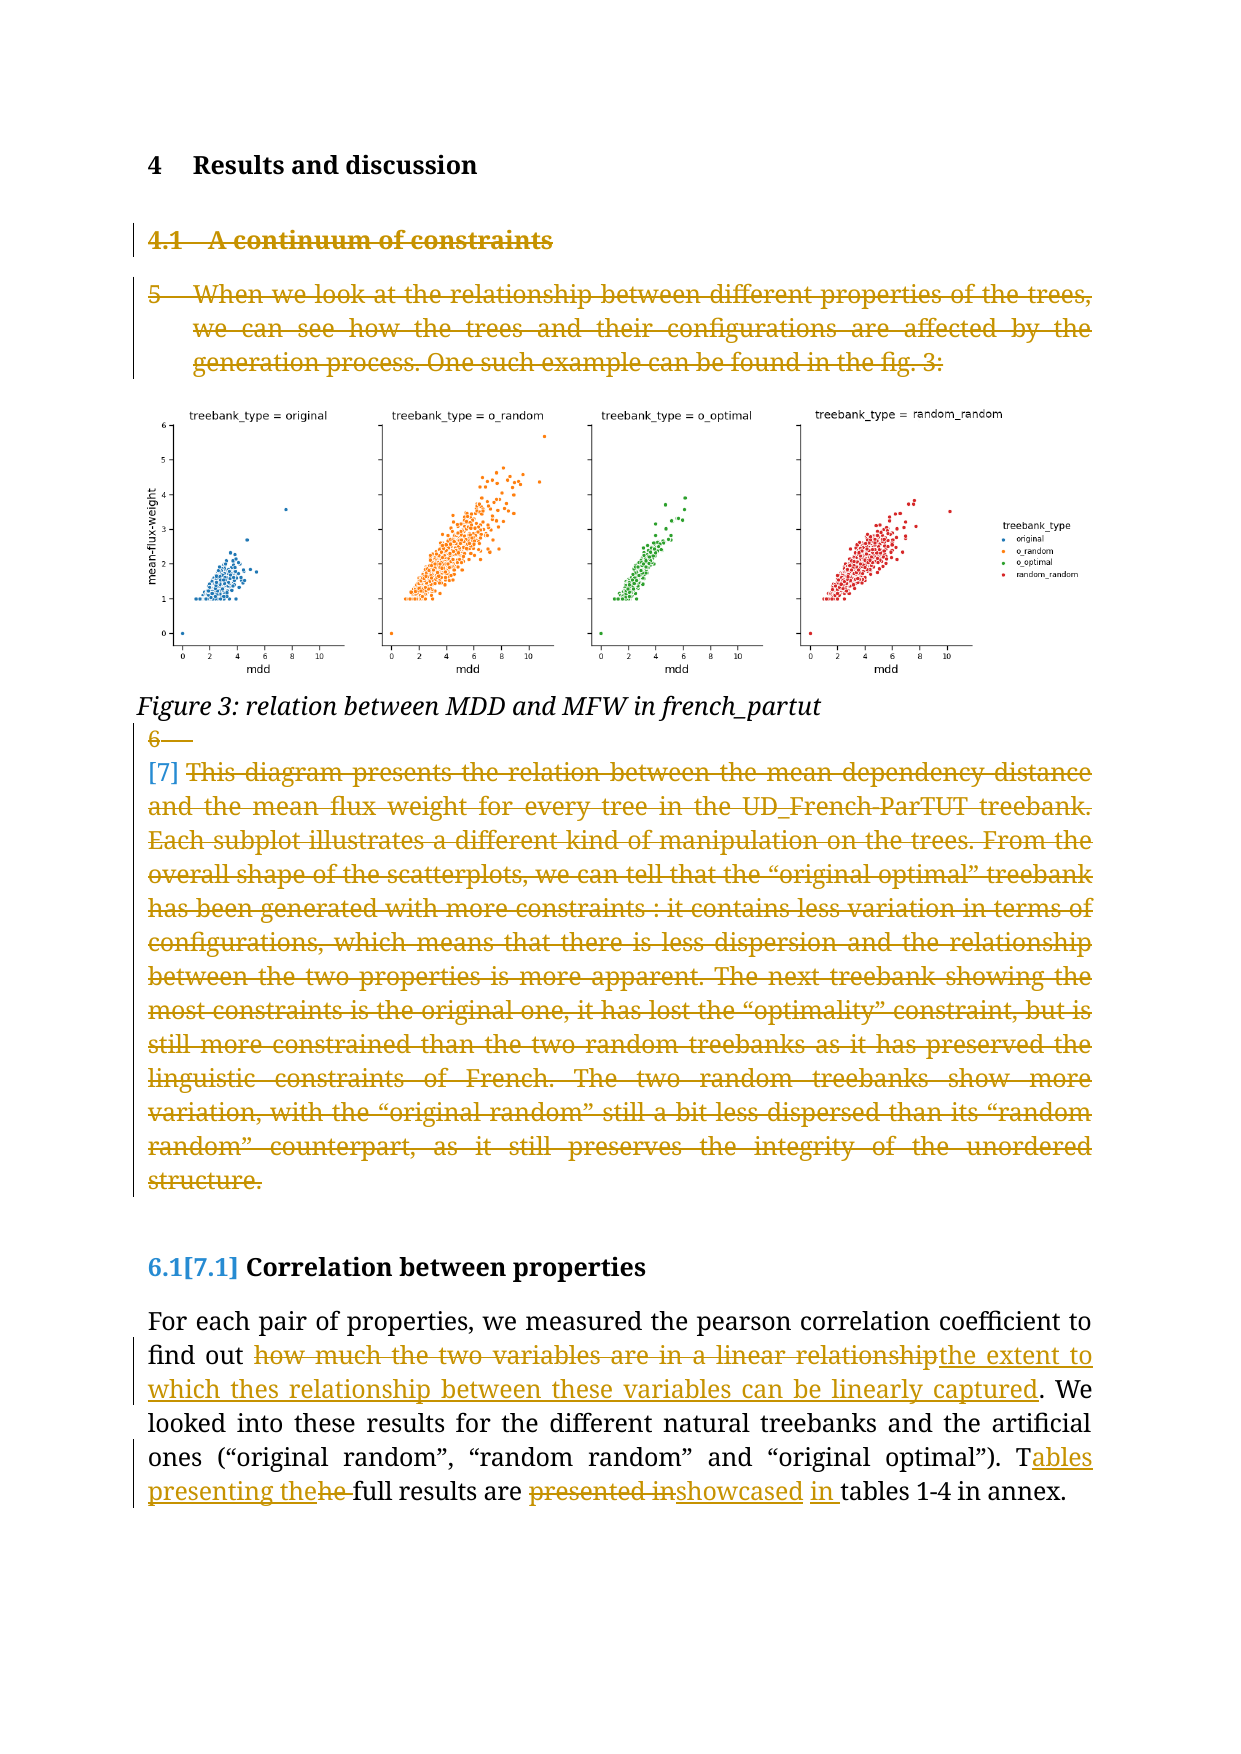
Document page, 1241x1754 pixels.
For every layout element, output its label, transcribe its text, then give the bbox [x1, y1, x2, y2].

list Correlation between properties [148, 1249, 1092, 1283]
list Results and discussion [148, 148, 1092, 182]
text For each pair of properties, we measured the pearson correlation coefficient to find out the extent to which thes relationship between these variables can be linearly captured. We looked into these results for the different natural treebanks and the artificial ones (“original random”, “random random” and “original optimal”). Tables presenting thefull results are showcased in tables 1-4 in annex. [148, 1303, 1092, 1508]
